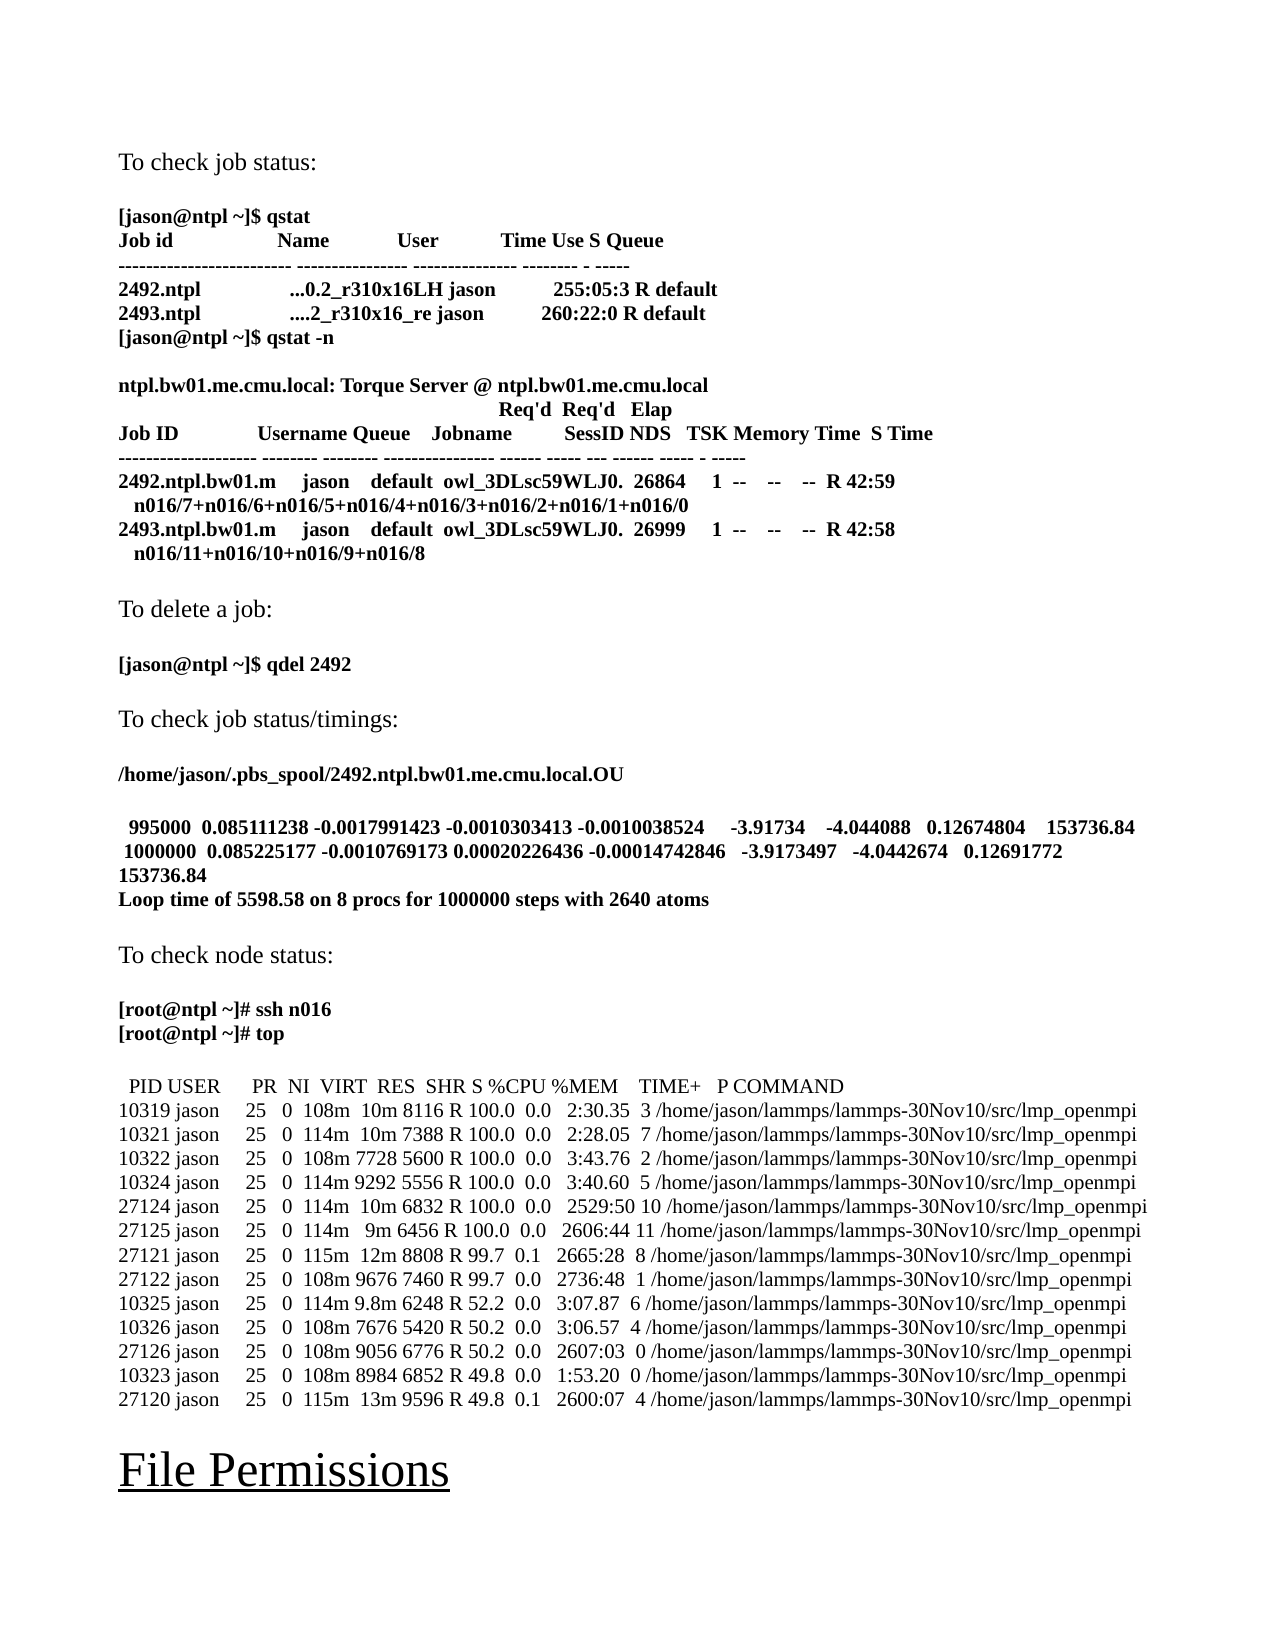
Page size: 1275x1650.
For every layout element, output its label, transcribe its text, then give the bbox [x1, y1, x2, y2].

text 27125 jason 25 0 114m 9m 6456 R 100.0 0.0 2606:44 11 /home/jason/lammps/lammps-30Nov10/src/lmp_openmpi [118, 1218, 1157, 1242]
text n016/7+n016/6+n016/5+n016/4+n016/3+n016/2+n016/1+n016/0 [118, 493, 1157, 517]
text 10322 jason 25 0 108m 7728 5600 R 100.0 0.0 3:43.76 2 /home/jason/lammps/lammps-30Nov10/src/lmp_openmpi [118, 1146, 1157, 1170]
text 10325 jason 25 0 114m 9.8m 6248 R 52.2 0.0 3:07.87 6 /home/jason/lammps/lammps-30Nov10/src/lmp_openmpi [118, 1291, 1157, 1315]
text Req'd Req'd Elap [118, 397, 1157, 421]
text 2493.ntpl.bw01.m jason default owl_3DLsc59WLJ0. 26999 1 -- -- -- R 42:58 [118, 517, 1157, 541]
text 10323 jason 25 0 108m 8984 6852 R 49.8 0.0 1:53.20 0 /home/jason/lammps/lammps-30Nov10/src/lmp_openmpi [118, 1363, 1157, 1387]
text File Permissions [118, 1440, 1157, 1497]
text n016/11+n016/10+n016/9+n016/8 [118, 541, 1157, 565]
text To check job status: [118, 147, 1157, 176]
text [jason@ntpl ~]$ qstat [118, 204, 1157, 228]
text 10326 jason 25 0 108m 7676 5420 R 50.2 0.0 3:06.57 4 /home/jason/lammps/lammps-30Nov10/src/lmp_openmpi [118, 1315, 1157, 1339]
text [root@ntpl ~]# ssh n016 [118, 997, 1157, 1021]
text 27122 jason 25 0 108m 9676 7460 R 99.7 0.0 2736:48 1 /home/jason/lammps/lammps-30Nov10/src/lmp_openmpi [118, 1267, 1157, 1291]
text [jason@ntpl ~]$ qstat -n [118, 325, 1157, 349]
text 2492.ntpl ...0.2_r310x16LH jason 255:05:3 R default [118, 277, 1157, 301]
text To delete a job: [118, 594, 1157, 623]
text 2492.ntpl.bw01.m jason default owl_3DLsc59WLJ0. 26864 1 -- -- -- R 42:59 [118, 469, 1157, 493]
text To check job status/timings: [118, 704, 1157, 733]
text 2493.ntpl ....2_r310x16_re jason 260:22:0 R default [118, 301, 1157, 325]
text 27121 jason 25 0 115m 12m 8808 R 99.7 0.1 2665:28 8 /home/jason/lammps/lammps-30Nov10/src/lmp_openmpi [118, 1242, 1157, 1267]
text PID USER PR NI VIRT RES SHR S %CPU %MEM TIME+ P COMMAND [118, 1074, 1157, 1098]
text 995000 0.085111238 -0.0017991423 -0.0010303413 -0.0010038524 -3.91734 -4.044088 0.12674804 153736.84 [118, 815, 1157, 839]
text 27124 jason 25 0 114m 10m 6832 R 100.0 0.0 2529:50 10 /home/jason/lammps/lammps-30Nov10/src/lmp_openmpi [118, 1194, 1157, 1218]
text 27120 jason 25 0 115m 13m 9596 R 49.8 0.1 2600:07 4 /home/jason/lammps/lammps-30Nov10/src/lmp_openmpi [118, 1387, 1157, 1411]
text [jason@ntpl ~]$ qdel 2492 [118, 652, 1157, 676]
text 10324 jason 25 0 114m 9292 5556 R 100.0 0.0 3:40.60 5 /home/jason/lammps/lammps-30Nov10/src/lmp_openmpi [118, 1170, 1157, 1194]
text To check node status: [118, 940, 1157, 968]
text ntpl.bw01.me.cmu.local: Torque Server @ ntpl.bw01.me.cmu.local [118, 373, 1157, 397]
text 27126 jason 25 0 108m 9056 6776 R 50.2 0.0 2607:03 0 /home/jason/lammps/lammps-30Nov10/src/lmp_openmpi [118, 1339, 1157, 1363]
text -------------------- -------- -------- ---------------- ------ ----- --- ------ ----- - ----- [118, 445, 1157, 469]
text ------------------------- ---------------- --------------- -------- - ----- [118, 252, 1157, 277]
text /home/jason/.pbs_spool/2492.ntpl.bw01.me.cmu.local.OU [118, 762, 1157, 786]
text Job ID Username Queue Jobname SessID NDS TSK Memory Time S Time [118, 421, 1157, 445]
text Job id Name User Time Use S Queue [118, 228, 1157, 252]
text 1000000 0.085225177 -0.0010769173 0.00020226436 -0.00014742846 -3.9173497 -4.0442674 0.12691772 153736.84 [118, 839, 1157, 887]
text 10321 jason 25 0 114m 10m 7388 R 100.0 0.0 2:28.05 7 /home/jason/lammps/lammps-30Nov10/src/lmp_openmpi [118, 1122, 1157, 1146]
text [root@ntpl ~]# top [118, 1021, 1157, 1045]
text 10319 jason 25 0 108m 10m 8116 R 100.0 0.0 2:30.35 3 /home/jason/lammps/lammps-30Nov10/src/lmp_openmpi [118, 1098, 1157, 1122]
text Loop time of 5598.58 on 8 procs for 1000000 steps with 2640 atoms [118, 887, 1157, 911]
